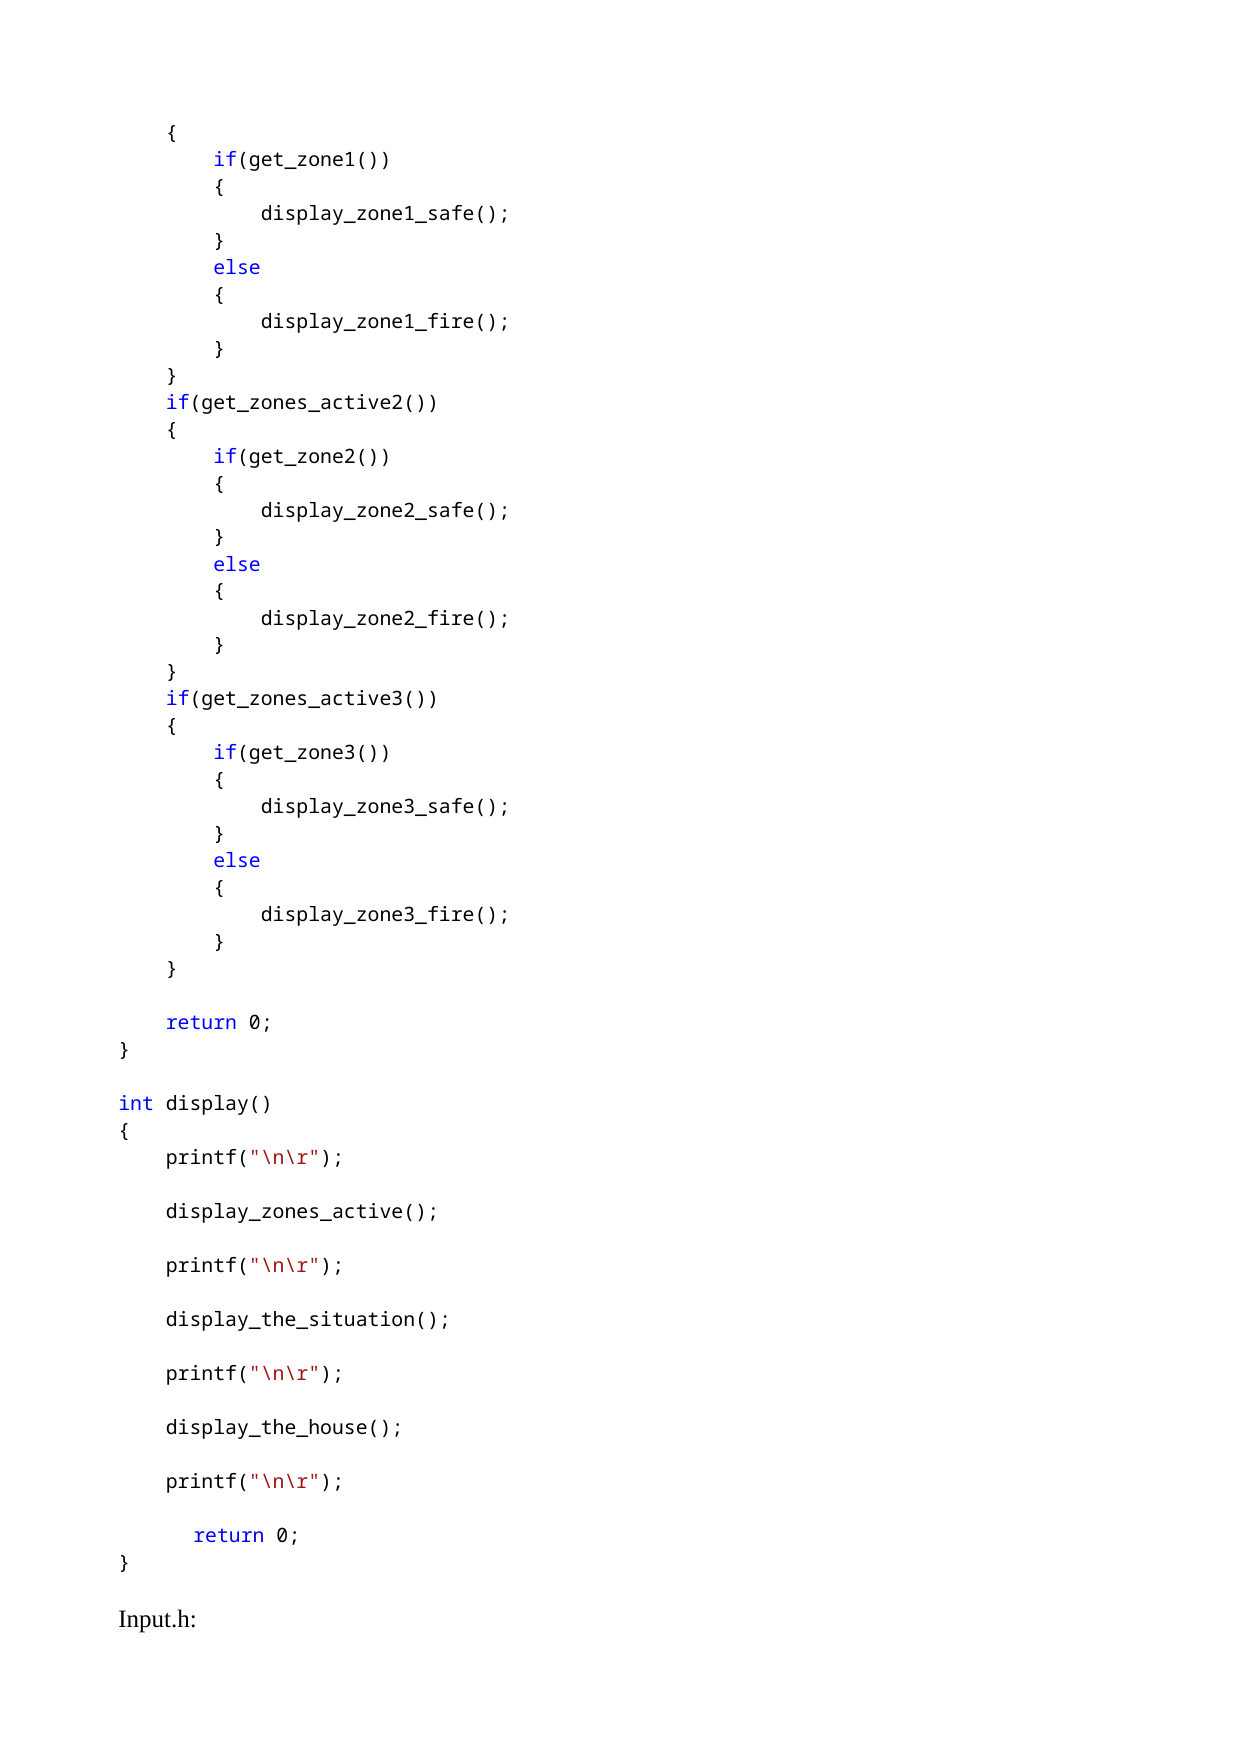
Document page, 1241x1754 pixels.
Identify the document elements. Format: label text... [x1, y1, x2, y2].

text display_the_house(); [118, 1413, 1122, 1440]
text printf("\n\r"); [118, 1467, 1122, 1494]
text display_zone2_safe(); [118, 496, 1122, 523]
text { [118, 873, 1122, 901]
text { [118, 712, 1122, 739]
text if(get_zones_active3()) [118, 685, 1122, 712]
text printf("\n\r"); [118, 1359, 1122, 1386]
text { [118, 415, 1122, 442]
text { [118, 118, 1122, 145]
text display_zones_active(); [118, 1197, 1122, 1224]
text display_the_situation(); [118, 1305, 1122, 1332]
text { [118, 1116, 1122, 1143]
text return 0; [118, 1521, 1122, 1548]
text } [118, 927, 1122, 954]
text if(get_zones_active2()) [118, 388, 1122, 415]
text printf("\n\r"); [118, 1143, 1122, 1170]
text } [118, 334, 1122, 361]
text } [118, 226, 1122, 253]
text display_zone1_safe(); [118, 199, 1122, 226]
text Input.h: [118, 1604, 1122, 1632]
text else [118, 847, 1122, 873]
text if(get_zone1()) [118, 145, 1122, 172]
text display_zone3_fire(); [118, 901, 1122, 927]
text } [118, 361, 1122, 388]
text display_zone2_fire(); [118, 604, 1122, 631]
text } [118, 658, 1122, 685]
text else [118, 550, 1122, 577]
text } [118, 631, 1122, 658]
text return 0; [118, 1008, 1122, 1035]
text int display() [118, 1089, 1122, 1116]
text display_zone1_fire(); [118, 307, 1122, 334]
text { [118, 469, 1122, 496]
text } [118, 954, 1122, 981]
text { [118, 172, 1122, 199]
text } [118, 819, 1122, 847]
text display_zone3_safe(); [118, 793, 1122, 819]
text { [118, 280, 1122, 307]
text } [118, 1548, 1122, 1575]
text if(get_zone3()) [118, 739, 1122, 766]
text else [118, 253, 1122, 280]
text printf("\n\r"); [118, 1251, 1122, 1278]
text { [118, 577, 1122, 604]
text { [118, 766, 1122, 793]
text if(get_zone2()) [118, 442, 1122, 469]
text } [118, 1035, 1122, 1062]
text } [118, 523, 1122, 550]
